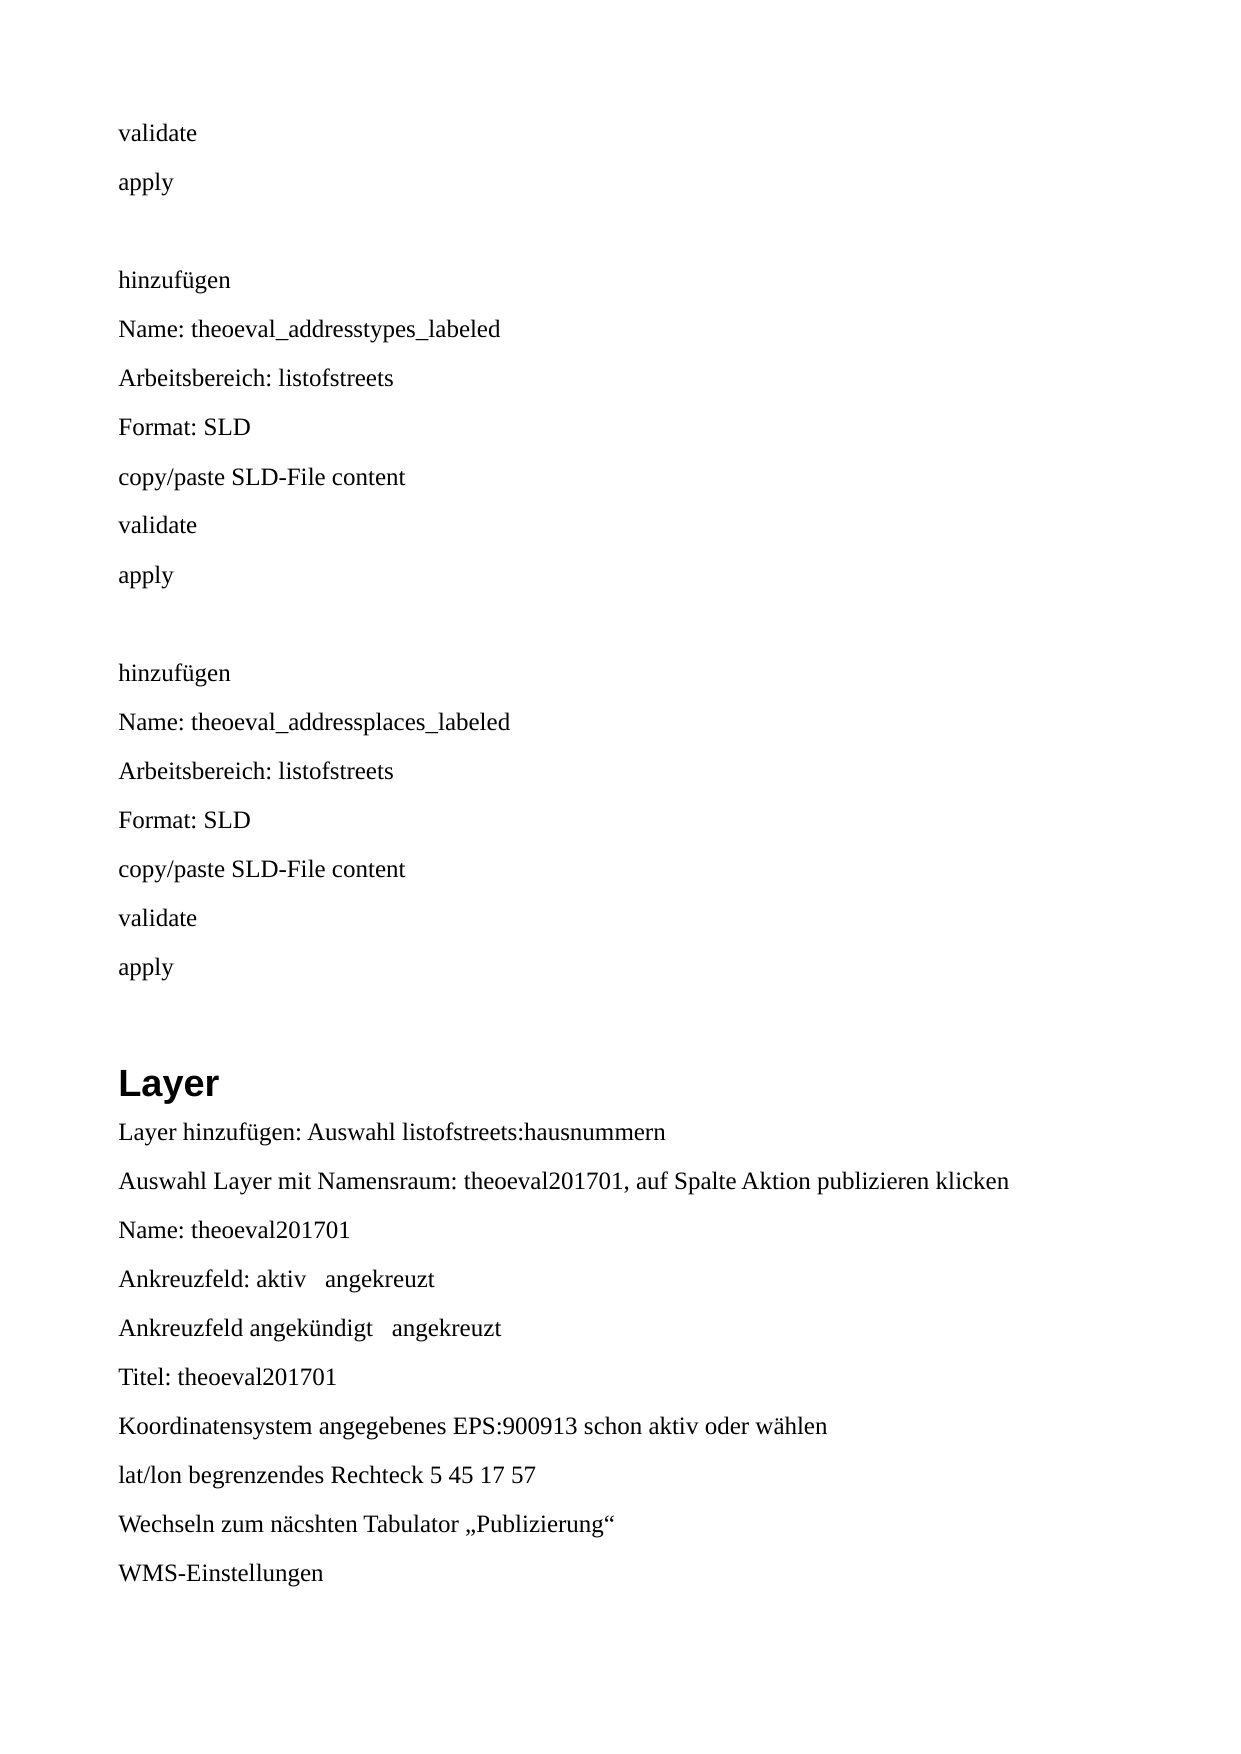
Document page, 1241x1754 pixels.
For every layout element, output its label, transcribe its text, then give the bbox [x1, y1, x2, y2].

text validate [118, 118, 1122, 147]
text Ankreuzfeld angekündigt angekreuzt [118, 1313, 1122, 1342]
text Layer hinzufügen: Auswahl listofstreets:hausnummern [118, 1117, 1122, 1146]
text Wechseln zum näcshten Tabulator „Publizierung“ [118, 1509, 1122, 1538]
subtitle Layer [118, 1061, 1122, 1104]
text WMS-Einstellungen [118, 1558, 1122, 1587]
text Name: theoeval_addressplaces_labeled [118, 707, 1122, 736]
text Ankreuzfeld: aktiv angekreuzt [118, 1264, 1122, 1293]
text validate [118, 511, 1122, 539]
text validate [118, 903, 1122, 932]
text lat/lon begrenzendes Rechteck 5 45 17 57 [118, 1460, 1122, 1489]
text Titel: theoeval201701 [118, 1362, 1122, 1391]
text apply [118, 167, 1122, 196]
text Arbeitsbereich: listofstreets [118, 756, 1122, 785]
text Koordinatensystem angegebenes EPS:900913 schon aktiv oder wählen [118, 1411, 1122, 1440]
text apply [118, 952, 1122, 981]
text Format: SLD [118, 805, 1122, 834]
text Arbeitsbereich: listofstreets [118, 363, 1122, 392]
text hinzufügen [118, 265, 1122, 294]
text Name: theoeval_addresstypes_labeled [118, 314, 1122, 343]
text Format: SLD [118, 412, 1122, 441]
text copy/paste SLD-File content [118, 854, 1122, 883]
text apply [118, 560, 1122, 588]
text copy/paste SLD-File content [118, 462, 1122, 490]
text hinzufügen [118, 658, 1122, 687]
text Auswahl Layer mit Namensraum: theoeval201701, auf Spalte Aktion publizieren klicken [118, 1166, 1122, 1195]
text Name: theoeval201701 [118, 1215, 1122, 1244]
